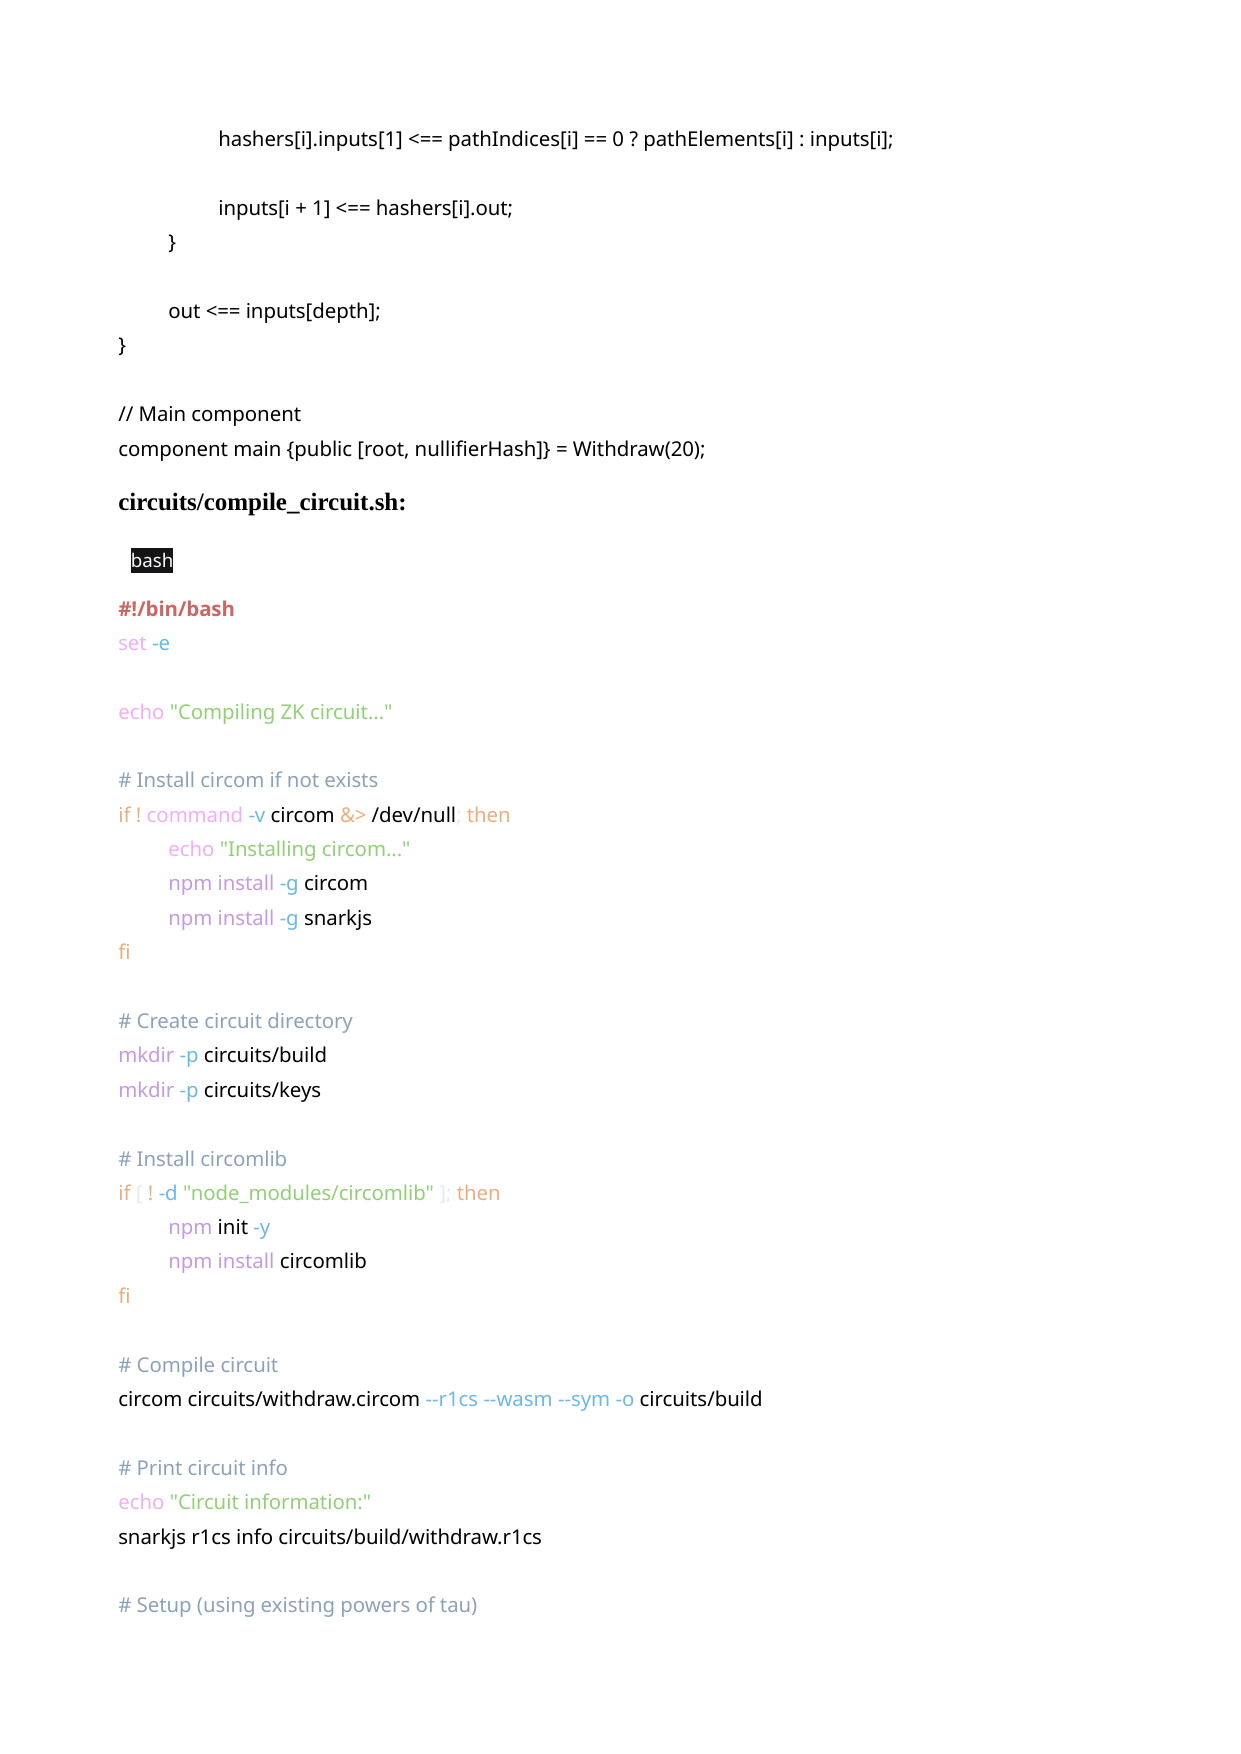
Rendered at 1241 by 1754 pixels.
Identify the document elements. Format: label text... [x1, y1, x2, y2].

text echo "Compiling ZK circuit..." [118, 691, 1122, 725]
text circuits/compile_circuit.sh: [118, 487, 1122, 516]
text npm install circomlib [118, 1241, 1122, 1275]
text inputs[i + 1] <== hashers[i].out; [118, 187, 1122, 221]
text # Setup (using existing powers of tau) [118, 1584, 1122, 1619]
text # Print circuit info [118, 1447, 1122, 1481]
text snarkjs r1cs info circuits/build/withdraw.r1cs [118, 1516, 1122, 1550]
text npm init -y [118, 1206, 1122, 1241]
text if ! command -v circom &> /dev/null; then [118, 794, 1122, 828]
text } [118, 324, 1122, 359]
text // Main component [118, 393, 1122, 427]
text component main {public [root, nullifierHash]} = Withdraw(20); [118, 427, 1122, 462]
text echo "Installing circom..." [118, 828, 1122, 863]
text fi [118, 931, 1122, 966]
text # Compile circuit [118, 1344, 1122, 1378]
text hashers[i].inputs[1] <== pathIndices[i] == 0 ? pathElements[i] : inputs[i]; [118, 118, 1122, 152]
text #!/bin/bash [118, 588, 1122, 622]
text mkdir -p circuits/keys [118, 1069, 1122, 1103]
text out <== inputs[depth]; [118, 290, 1122, 324]
text set -e [118, 622, 1122, 656]
text # Install circom if not exists [118, 759, 1122, 794]
text } [118, 221, 1122, 256]
text echo "Circuit information:" [118, 1481, 1122, 1516]
text bash [131, 545, 1122, 573]
text mkdir -p circuits/build [118, 1034, 1122, 1069]
text npm install -g circom [118, 863, 1122, 897]
text # Create circuit directory [118, 1000, 1122, 1034]
text if [ ! -d "node_modules/circomlib" ]; then [118, 1172, 1122, 1206]
text npm install -g snarkjs [118, 897, 1122, 931]
text # Install circomlib [118, 1138, 1122, 1172]
text fi [118, 1275, 1122, 1309]
text circom circuits/withdraw.circom --r1cs --wasm --sym -o circuits/build [118, 1378, 1122, 1413]
